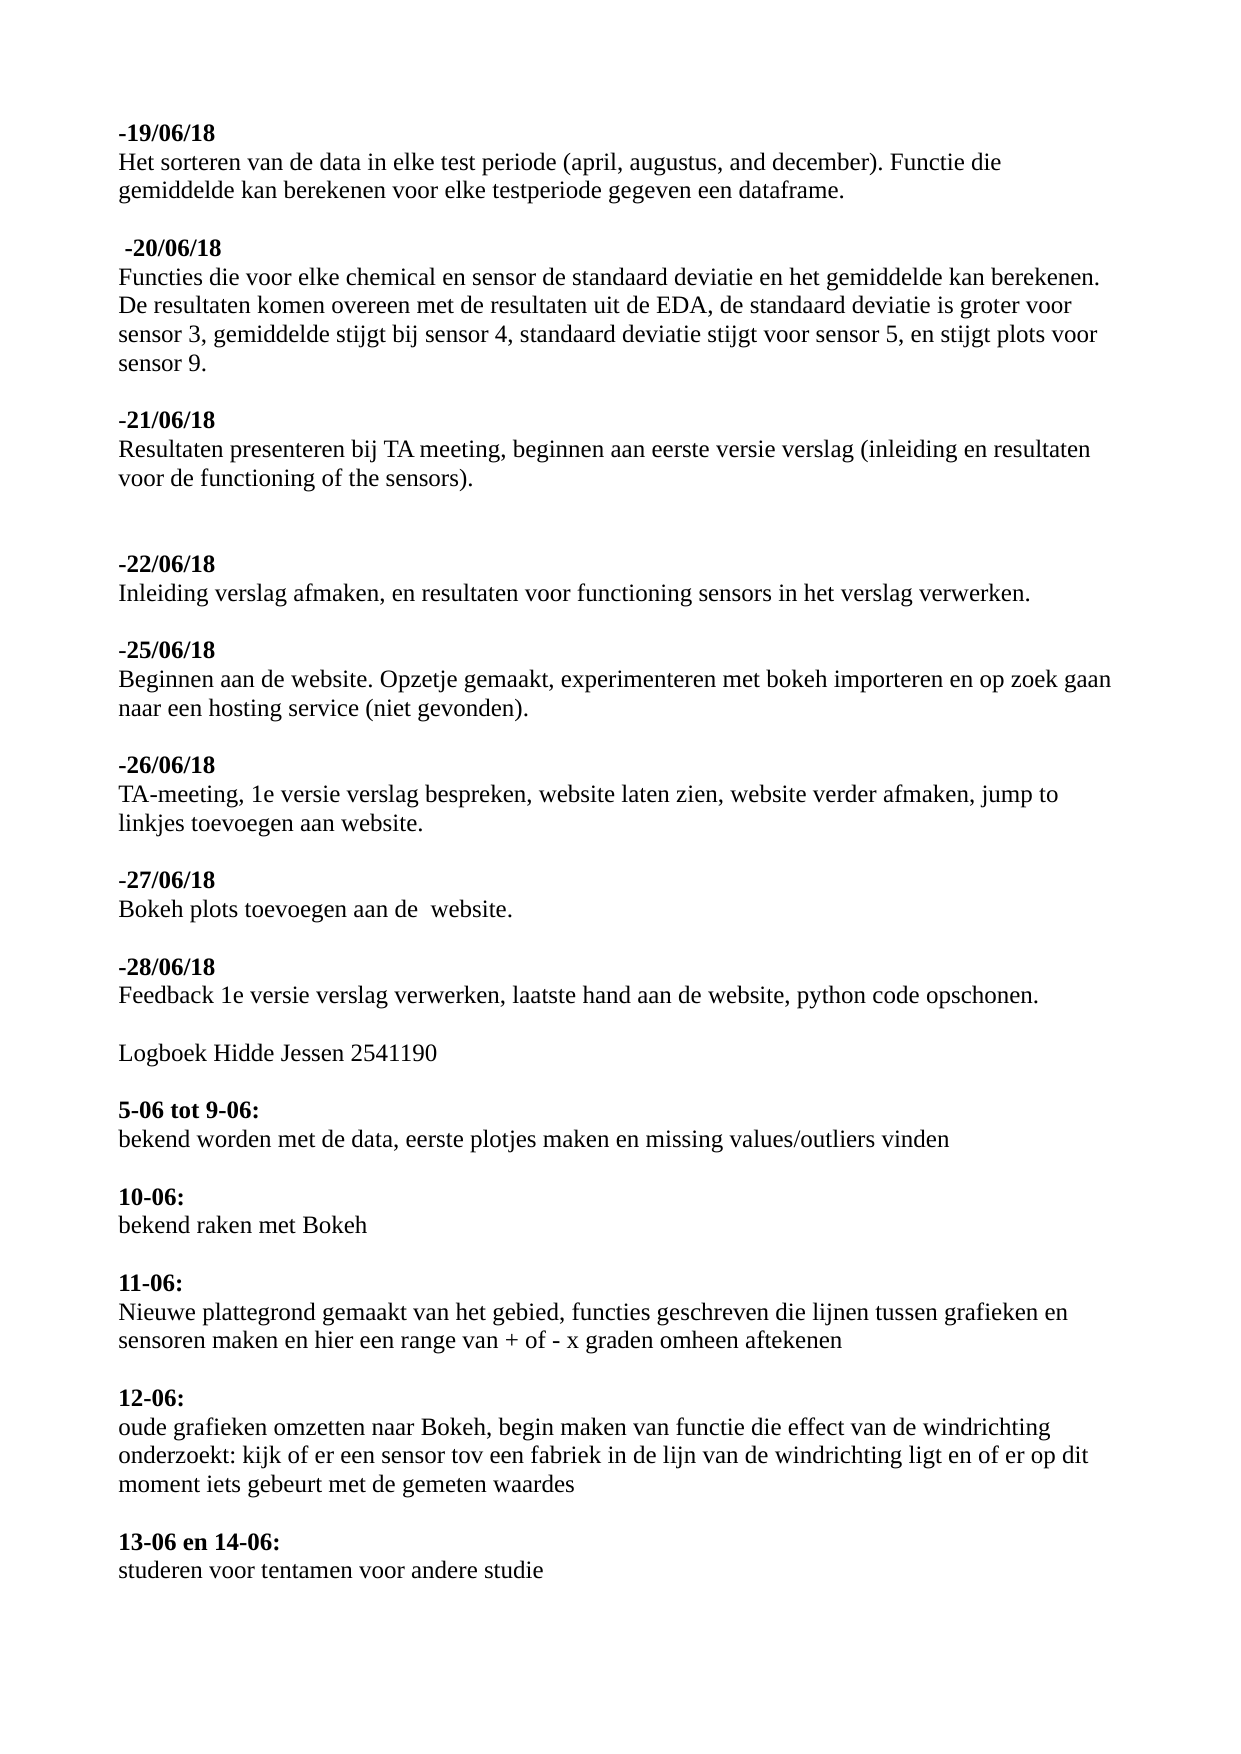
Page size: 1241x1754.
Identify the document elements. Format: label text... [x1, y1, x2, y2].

text Resultaten presenteren bij TA meeting, beginnen aan eerste versie verslag (inleiding en resultaten voor de functioning of the sensors). [118, 434, 1122, 492]
text Nieuwe plattegrond gemaakt van het gebied, functies geschreven die lijnen tussen grafieken en sensoren maken en hier een range van + of - x graden omheen aftekenen [118, 1297, 1122, 1354]
text -19/06/18 [118, 118, 1122, 147]
text -28/06/18 [118, 952, 1122, 981]
text Beginnen aan de website. Opzetje gemaakt, experimenteren met bokeh importeren en op zoek gaan naar een hosting service (niet gevonden). [118, 664, 1122, 722]
text TA-meeting, 1e versie verslag bespreken, website laten zien, website verder afmaken, jump to linkjes toevoegen aan website. [118, 779, 1122, 837]
text -26/06/18 [118, 751, 1122, 779]
text Logboek Hidde Jessen 2541190 [118, 1038, 1122, 1067]
text -22/06/18 [118, 549, 1122, 578]
text 12-06: [118, 1383, 1122, 1412]
text studeren voor tentamen voor andere studie [118, 1556, 1122, 1584]
text bekend worden met de data, eerste plotjes maken en missing values/outliers vinden [118, 1124, 1122, 1153]
text 5-06 tot 9-06: [118, 1096, 1122, 1124]
text Het sorteren van de data in elke test periode (april, augustus, and december). Functie die gemiddelde kan berekenen voor elke testperiode gegeven een dataframe. [118, 147, 1122, 204]
text Inleiding verslag afmaken, en resultaten voor functioning sensors in het verslag verwerken. [118, 578, 1122, 607]
text Functies die voor elke chemical en sensor de standaard deviatie en het gemiddelde kan berekenen. De resultaten komen overeen met de resultaten uit de EDA, de standaard deviatie is groter voor sensor 3, gemiddelde stijgt bij sensor 4, standaard deviatie stijgt voor sensor 5, en stijgt plots voor sensor 9. [118, 262, 1122, 377]
text bekend raken met Bokeh [118, 1211, 1122, 1239]
text 13-06 en 14-06: [118, 1527, 1122, 1556]
text -27/06/18 [118, 866, 1122, 894]
text oude grafieken omzetten naar Bokeh, begin maken van functie die effect van de windrichting onderzoekt: kijk of er een sensor tov een fabriek in de lijn van de windrichting ligt en of er op dit moment iets gebeurt met de gemeten waardes [118, 1412, 1122, 1498]
text -21/06/18 [118, 406, 1122, 434]
text 10-06: [118, 1182, 1122, 1211]
text 11-06: [118, 1268, 1122, 1297]
text Feedback 1e versie verslag verwerken, laatste hand aan de website, python code opschonen. [118, 981, 1122, 1009]
text -25/06/18 [118, 636, 1122, 664]
text -20/06/18 [118, 233, 1122, 262]
text Bokeh plots toevoegen aan de website. [118, 894, 1122, 923]
